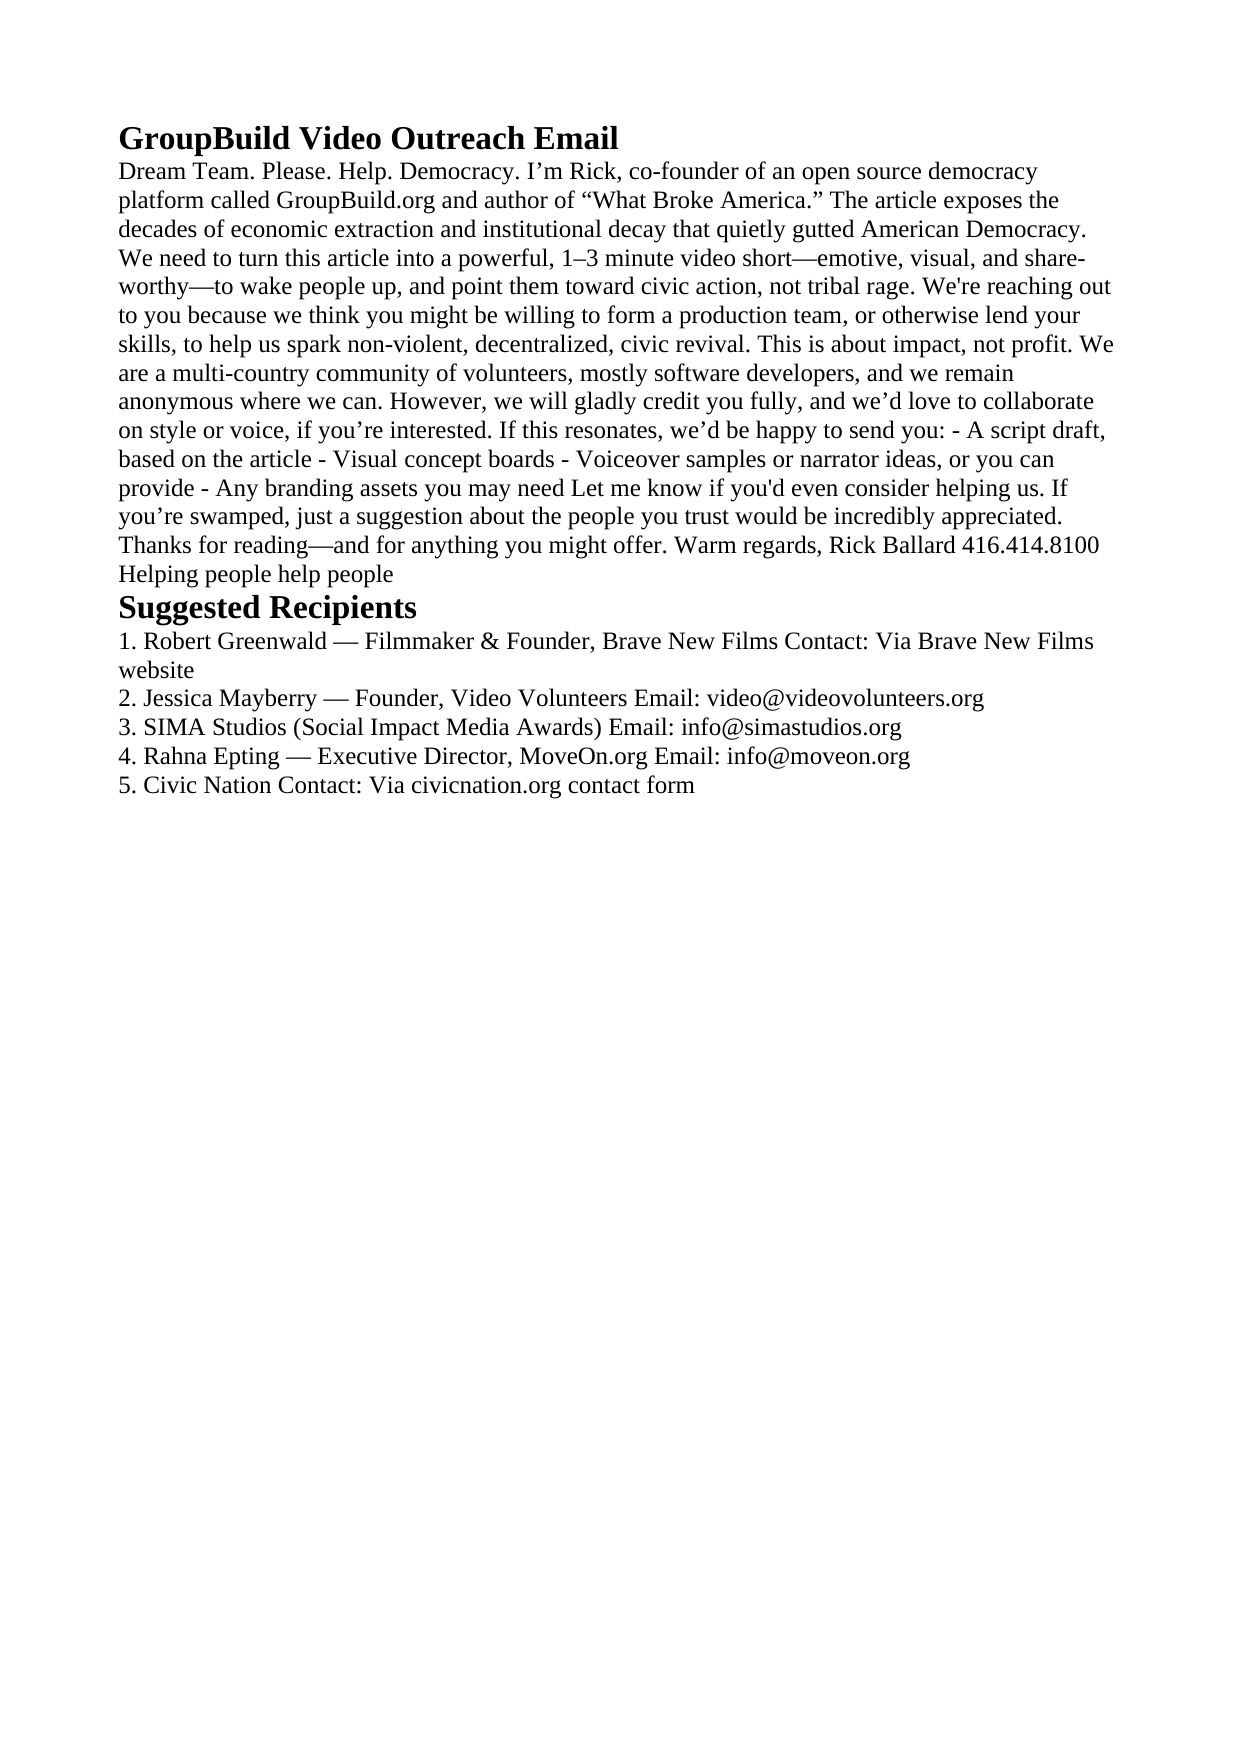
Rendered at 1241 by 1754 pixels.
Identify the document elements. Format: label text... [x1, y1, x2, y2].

subtitle Suggested Recipients [118, 588, 1122, 626]
text 3. SIMA Studios (Social Impact Media Awards) Email: info@simastudios.org [118, 712, 1122, 741]
text 2. Jessica Mayberry — Founder, Video Volunteers Email: video@videovolunteers.org [118, 683, 1122, 712]
text Dream Team. Please. Help. Democracy. I’m Rick, co-founder of an open source democracy platform called GroupBuild.org and author of “What Broke America.” The article exposes the decades of economic extraction and institutional decay that quietly gutted American Democracy. We need to turn this article into a powerful, 1–3 minute video short—emotive, visual, and share-worthy—to wake people up, and point them toward civic action, not tribal rage. We're reaching out to you because we think you might be willing to form a production team, or otherwise lend your skills, to help us spark non-violent, decentralized, civic revival. This is about impact, not profit. We are a multi-country community of volunteers, mostly software developers, and we remain anonymous where we can. However, we will gladly credit you fully, and we’d love to collaborate on style or voice, if you’re interested. If this resonates, we’d be happy to send you: - A script draft, based on the article - Visual concept boards - Voiceover samples or narrator ideas, or you can provide - Any branding assets you may need Let me know if you'd even consider helping us. If you’re swamped, just a suggestion about the people you trust would be incredibly appreciated. Thanks for reading—and for anything you might offer. Warm regards, Rick Ballard 416.414.8100 Helping people help people [118, 156, 1122, 588]
subtitle GroupBuild Video Outreach Email [118, 118, 1122, 156]
text 4. Rahna Epting — Executive Director, MoveOn.org Email: info@moveon.org [118, 741, 1122, 770]
text 5. Civic Nation Contact: Via civicnation.org contact form [118, 770, 1122, 798]
text 1. Robert Greenwald — Filmmaker & Founder, Brave New Films Contact: Via Brave New Films website [118, 626, 1122, 683]
